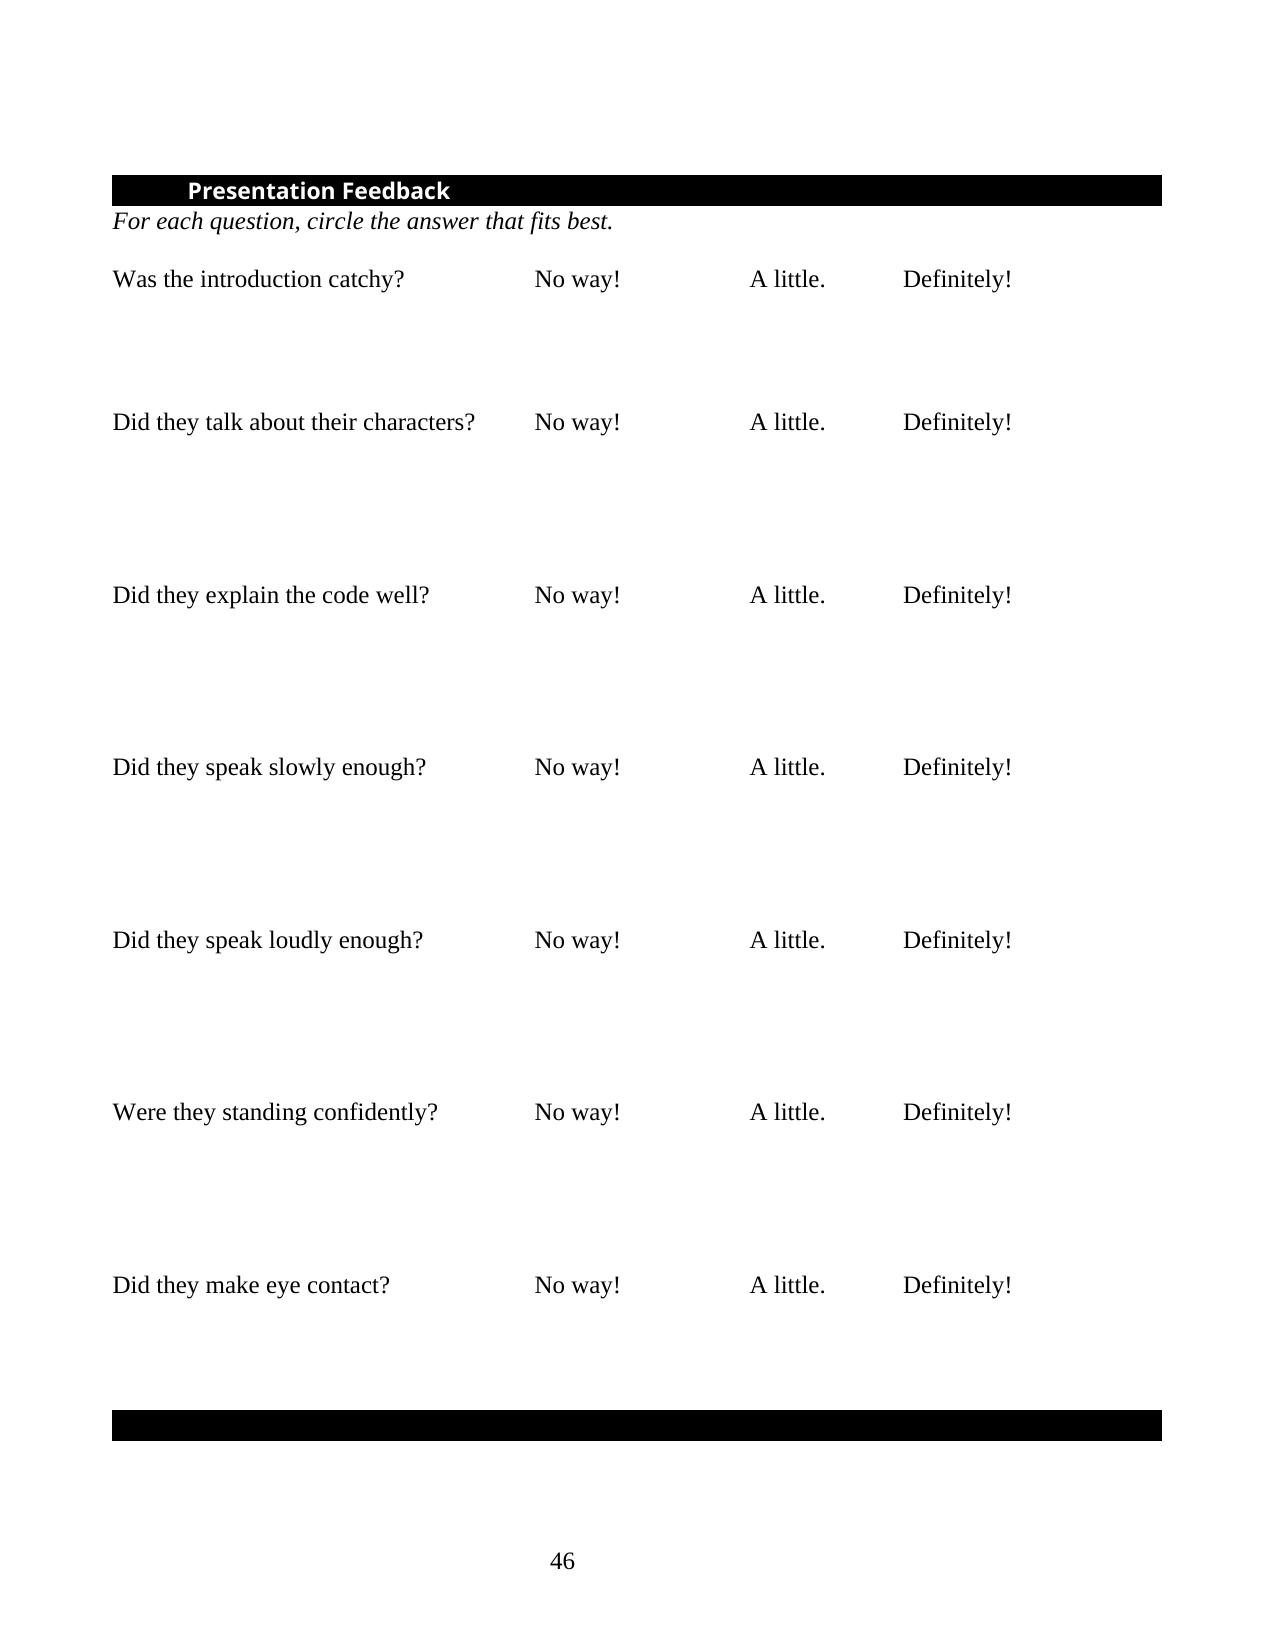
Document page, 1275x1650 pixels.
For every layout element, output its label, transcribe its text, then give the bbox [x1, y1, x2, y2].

text For each question, circle the answer that fits best. [112, 206, 1162, 235]
text Was the introduction catchy? No way! A little. Definitely! [112, 264, 1162, 292]
subtitle Presentation Feedback [112, 175, 1162, 206]
text Did they speak slowly enough? No way! A little. Definitely! [112, 752, 1162, 781]
text Did they make eye contact? No way! A little. Definitely! [112, 1270, 1162, 1299]
text Did they explain the code well? No way! A little. Definitely! [112, 580, 1162, 609]
text Were they standing confidently? No way! A little. Definitely! [112, 1097, 1162, 1126]
text Did they talk about their characters? No way! A little. Definitely! [112, 407, 1162, 436]
text Did they speak loudly enough? No way! A little. Definitely! [112, 925, 1162, 954]
